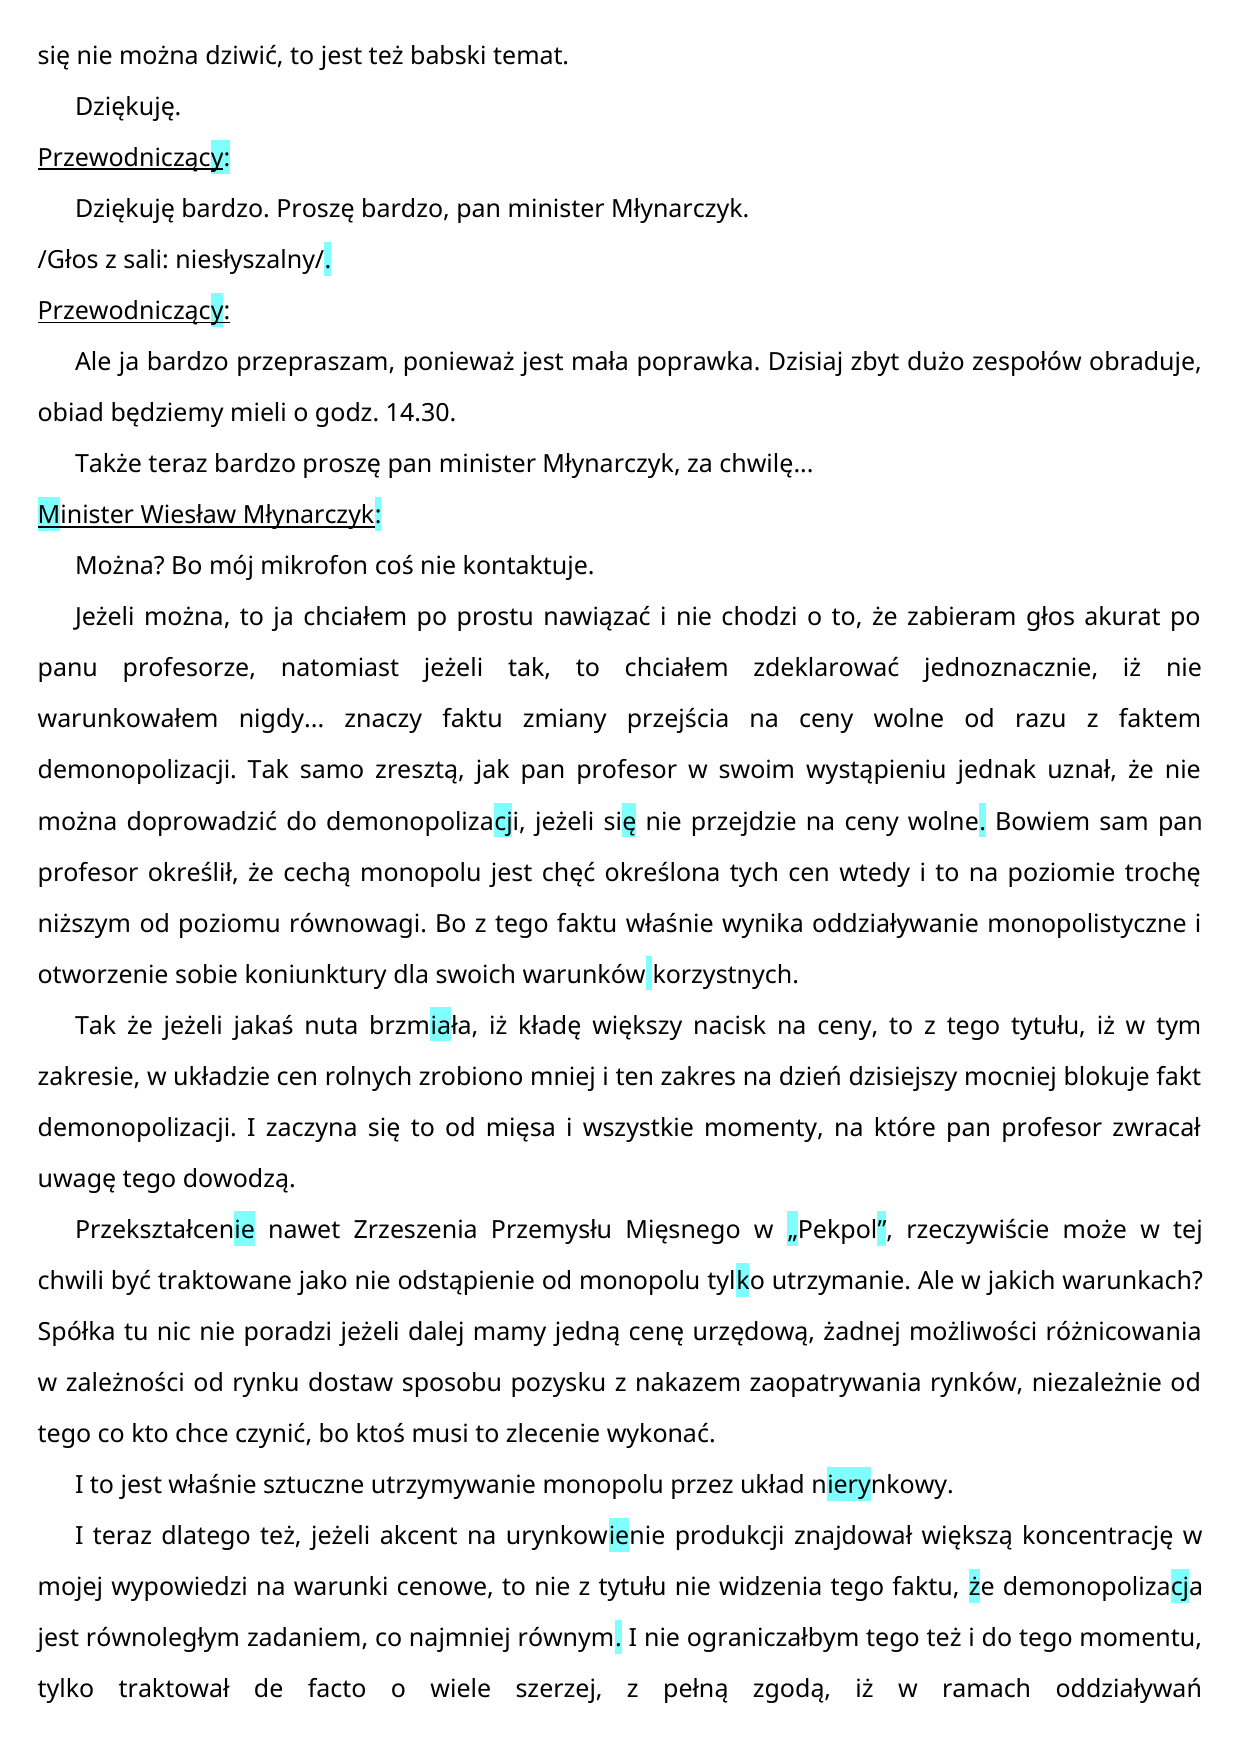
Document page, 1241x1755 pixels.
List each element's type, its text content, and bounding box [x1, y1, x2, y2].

text Ale ja bardzo przepraszam, ponieważ jest mała poprawka. Dzisiaj zbyt dużo zespołów obraduje, obiad będziemy mieli o godz. 14.30. [37, 344, 1203, 429]
text Można? Bo mój mikrofon coś nie kontaktuje. [37, 548, 1203, 582]
text I teraz dlatego też, jeżeli akcent na urynkowienie produkcji znajdował większą koncentrację w mojej wypowiedzi na warunki cenowe, to nie z tytułu nie widzenia tego faktu, że demonopolizacja jest równoległym zadaniem, co najmniej równym. I nie ograniczałbym tego też i do tego momentu, tylko traktował de facto o wiele szerzej, z pełną zgodą, iż w ramach oddziaływań [37, 1518, 1203, 1705]
text Przewodniczący: [37, 139, 1203, 174]
text I to jest właśnie sztuczne utrzymywanie monopolu przez układ nierynkowy. [37, 1467, 1203, 1501]
text Minister Wiesław Młynarczyk: [37, 497, 1203, 531]
text Także teraz bardzo proszę pan minister Młynarczyk, za chwilę... [37, 446, 1203, 480]
text Przewodniczący: [37, 293, 1203, 327]
text Jeżeli można, to ja chciałem po prostu nawiązać i nie chodzi o to, że zabieram głos akurat po panu profesorze, natomiast jeżeli tak, to chciałem zdeklarować jednoznacznie, iż nie warunkowałem nigdy... znaczy faktu zmiany przejścia na ceny wolne od razu z faktem demonopolizacji. Tak samo zresztą, jak pan profesor w swoim wystąpieniu jednak uznał, że nie można doprowadzić do demonopolizacji, jeżeli się nie przejdzie na ceny wolne. Bowiem sam pan profesor określił, że cechą monopolu jest chęć określona tych cen wtedy i to na poziomie trochę niższym od poziomu równowagi. Bo z tego faktu właśnie wynika oddziaływanie monopolistyczne i otworzenie sobie koniunktury dla swoich warunków korzystnych. [37, 599, 1203, 990]
text Tak że jeżeli jakaś nuta brzmiała, iż kładę większy nacisk na ceny, to z tego tytułu, iż w tym zakresie, w układzie cen rolnych zrobiono mniej i ten zakres na dzień dzisiejszy mocniej blokuje fakt demonopolizacji. I zaczyna się to od mięsa i wszystkie momenty, na które pan profesor zwracał uwagę tego dowodzą. [37, 1007, 1203, 1194]
text się nie można dziwić, to jest też babski temat. [37, 37, 1203, 72]
text /Głos z sali: niesłyszalny/. [37, 242, 1203, 276]
text Dziękuję bardzo. Proszę bardzo, pan minister Młynarczyk. [37, 191, 1203, 225]
text Dziękuję. [37, 88, 1203, 123]
text Przekształcenie nawet Zrzeszenia Przemysłu Mięsnego w „Pekpol”, rzeczywiście może w tej chwili być traktowane jako nie odstąpienie od monopolu tylko utrzymanie. Ale w jakich warunkach? Spółka tu nic nie poradzi jeżeli dalej mamy jedną cenę urzędową, żadnej możliwości różnicowania w zależności od rynku dostaw sposobu pozysku z nakazem zaopatrywania rynków, niezależnie od tego co kto chce czynić, bo ktoś musi to zlecenie wykonać. [37, 1211, 1203, 1450]
